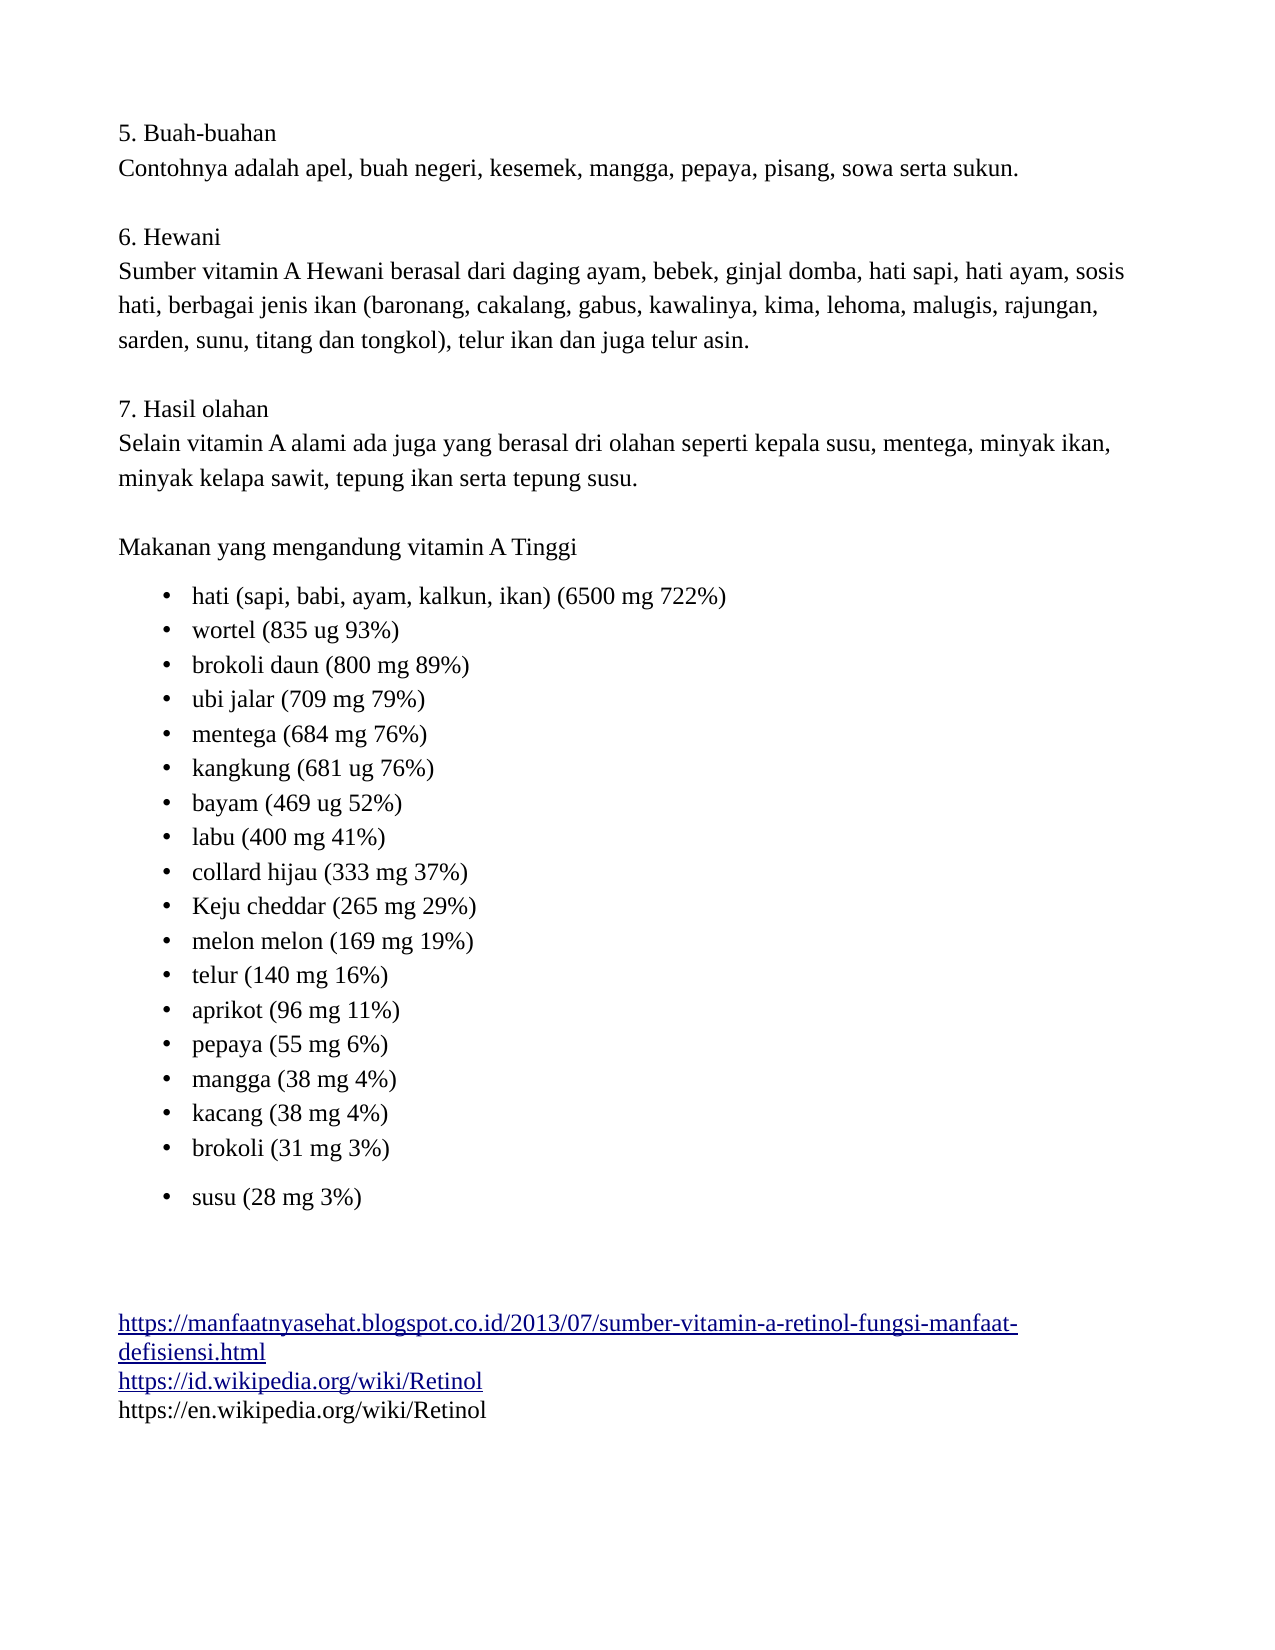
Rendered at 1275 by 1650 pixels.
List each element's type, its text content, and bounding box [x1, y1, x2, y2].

list mentega (684 mg 76%) [162, 719, 1157, 748]
list kacang (38 mg 4%) [162, 1098, 1157, 1127]
list susu (28 mg 3%) [162, 1182, 1157, 1210]
list melon melon (169 mg 19%) [162, 926, 1157, 954]
list labu (400 mg 41%) [162, 822, 1157, 851]
list collard hijau (333 mg 37%) [162, 857, 1157, 886]
list kangkung (681 ug 76%) [162, 753, 1157, 782]
list mangga (38 mg 4%) [162, 1064, 1157, 1092]
list Keju cheddar (265 mg 29%) [162, 891, 1157, 920]
text 5. Buah-buahan Contohnya adalah apel, buah negeri, kesemek, mangga, pepaya, pisang, sowa serta sukun. 6. Hewani Sumber vitamin A Hewani berasal dari daging ayam, bebek, ginjal domba, hati sapi, hati ayam, sosis hati, berbagai jenis ikan (baronang, cakalang, gabus, kawalinya, kima, lehoma, malugis, rajungan, sarden, sunu, titang dan tongkol), telur ikan dan juga telur asin. 7. Hasil olahan Selain vitamin A alami ada juga yang berasal dri olahan seperti kepala susu, mentega, minyak ikan, minyak kelapa sawit, tepung ikan serta tepung susu. Makanan yang mengandung vitamin A Tinggi [118, 118, 1157, 561]
list wortel (835 ug 93%) [162, 615, 1157, 644]
list ubi jalar (709 mg 79%) [162, 684, 1157, 713]
list brokoli (31 mg 3%) [162, 1133, 1157, 1161]
text https://manfaatnyasehat.blogspot.co.id/2013/07/sumber-vitamin-a-retinol-fungsi-manfaat-defisiensi.html [118, 1308, 1157, 1366]
text https://id.wikipedia.org/wiki/Retinol [118, 1366, 1157, 1395]
list bayam (469 ug 52%) [162, 788, 1157, 817]
list pepaya (55 mg 6%) [162, 1029, 1157, 1058]
list brokoli daun (800 mg 89%) [162, 650, 1157, 679]
text https://en.wikipedia.org/wiki/Retinol [118, 1395, 1157, 1423]
list hati (sapi, babi, ayam, kalkun, ikan) (6500 mg 722%) [162, 581, 1157, 610]
list aprikot (96 mg 11%) [162, 995, 1157, 1023]
list telur (140 mg 16%) [162, 960, 1157, 989]
